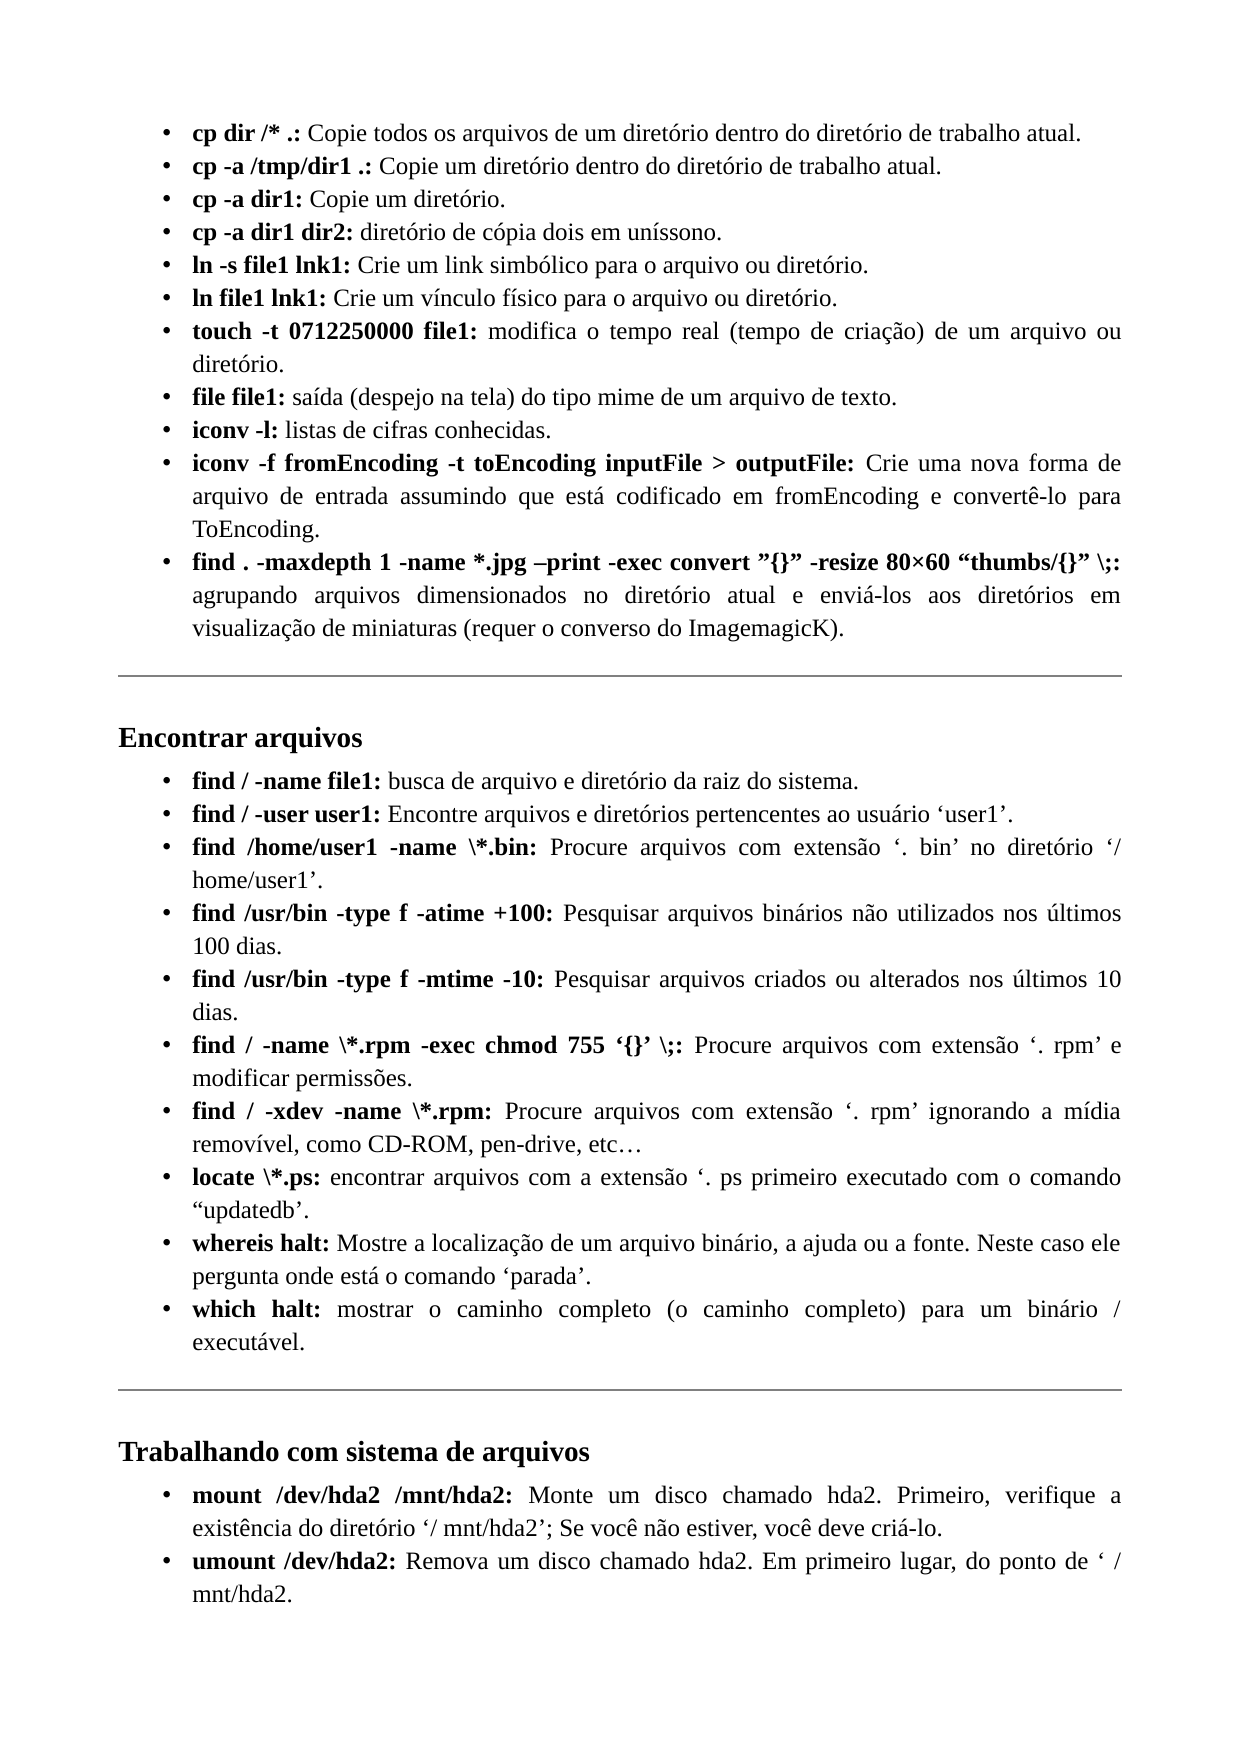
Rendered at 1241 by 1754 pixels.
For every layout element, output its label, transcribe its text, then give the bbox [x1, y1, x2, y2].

list ln file1 lnk1: Crie um vínculo físico para o arquivo ou diretório. [162, 283, 1122, 312]
list find . -maxdepth 1 -name *.jpg –print -exec convert ”{}” -resize 80×60 “thumbs/{}” \;: agrupando arquivos dimensionados no diretório atual e enviá-los aos diretórios em visualização de miniaturas (requer o converso do ImagemagicK). [162, 547, 1122, 642]
list find /usr/bin -type f -mtime -10: Pesquisar arquivos criados ou alterados nos últimos 10 dias. [162, 964, 1122, 1026]
list iconv -l: listas de cifras conhecidas. [162, 415, 1122, 444]
list find /usr/bin -type f -atime +100: Pesquisar arquivos binários não utilizados nos últimos 100 dias. [162, 898, 1122, 960]
list cp dir /* .: Copie todos os arquivos de um diretório dentro do diretório de trabalho atual. [162, 118, 1122, 147]
list find / -name file1: busca de arquivo e diretório da raiz do sistema. [162, 766, 1122, 795]
list cp -a dir1 dir2: diretório de cópia dois em uníssono. [162, 217, 1122, 246]
list umount /dev/hda2: Remova um disco chamado hda2. Em primeiro lugar, do ponto de ‘ / mnt/hda2. [162, 1546, 1122, 1608]
subtitle Encontrar arquivos [118, 720, 1122, 753]
list ln -s file1 lnk1: Crie um link simbólico para o arquivo ou diretório. [162, 250, 1122, 279]
list mount /dev/hda2 /mnt/hda2: Monte um disco chamado hda2. Primeiro, verifique a existência do diretório ‘/ mnt/hda2’; Se você não estiver, você deve criá-lo. [162, 1480, 1122, 1542]
list cp -a dir1: Copie um diretório. [162, 184, 1122, 213]
list touch -t 0712250000 file1: modifica o tempo real (tempo de criação) de um arquivo ou diretório. [162, 316, 1122, 378]
list find / -name \*.rpm -exec chmod 755 ‘{}’ \;: Procure arquivos com extensão ‘. rpm’ e modificar permissões. [162, 1030, 1122, 1092]
list locate \*.ps: encontrar arquivos com a extensão ‘. ps primeiro executado com o comando “updatedb’. [162, 1162, 1122, 1224]
list find / -xdev -name \*.rpm: Procure arquivos com extensão ‘. rpm’ ignorando a mídia removível, como CD-ROM, pen-drive, etc… [162, 1096, 1122, 1158]
list iconv -f fromEncoding -t toEncoding inputFile > outputFile: Crie uma nova forma de arquivo de entrada assumindo que está codificado em fromEncoding e convertê-lo para ToEncoding. [162, 448, 1122, 543]
list find /home/user1 -name \*.bin: Procure arquivos com extensão ‘. bin’ no diretório ‘/ home/user1’. [162, 832, 1122, 894]
list which halt: mostrar o caminho completo (o caminho completo) para um binário / executável. [162, 1294, 1122, 1356]
list cp -a /tmp/dir1 .: Copie um diretório dentro do diretório de trabalho atual. [162, 151, 1122, 180]
list whereis halt: Mostre a localização de um arquivo binário, a ajuda ou a fonte. Neste caso ele pergunta onde está o comando ‘parada’. [162, 1228, 1122, 1290]
list find / -user user1: Encontre arquivos e diretórios pertencentes ao usuário ‘user1’. [162, 799, 1122, 828]
list file file1: saída (despejo na tela) do tipo mime de um arquivo de texto. [162, 382, 1122, 411]
subtitle Trabalhando com sistema de arquivos [118, 1434, 1122, 1467]
